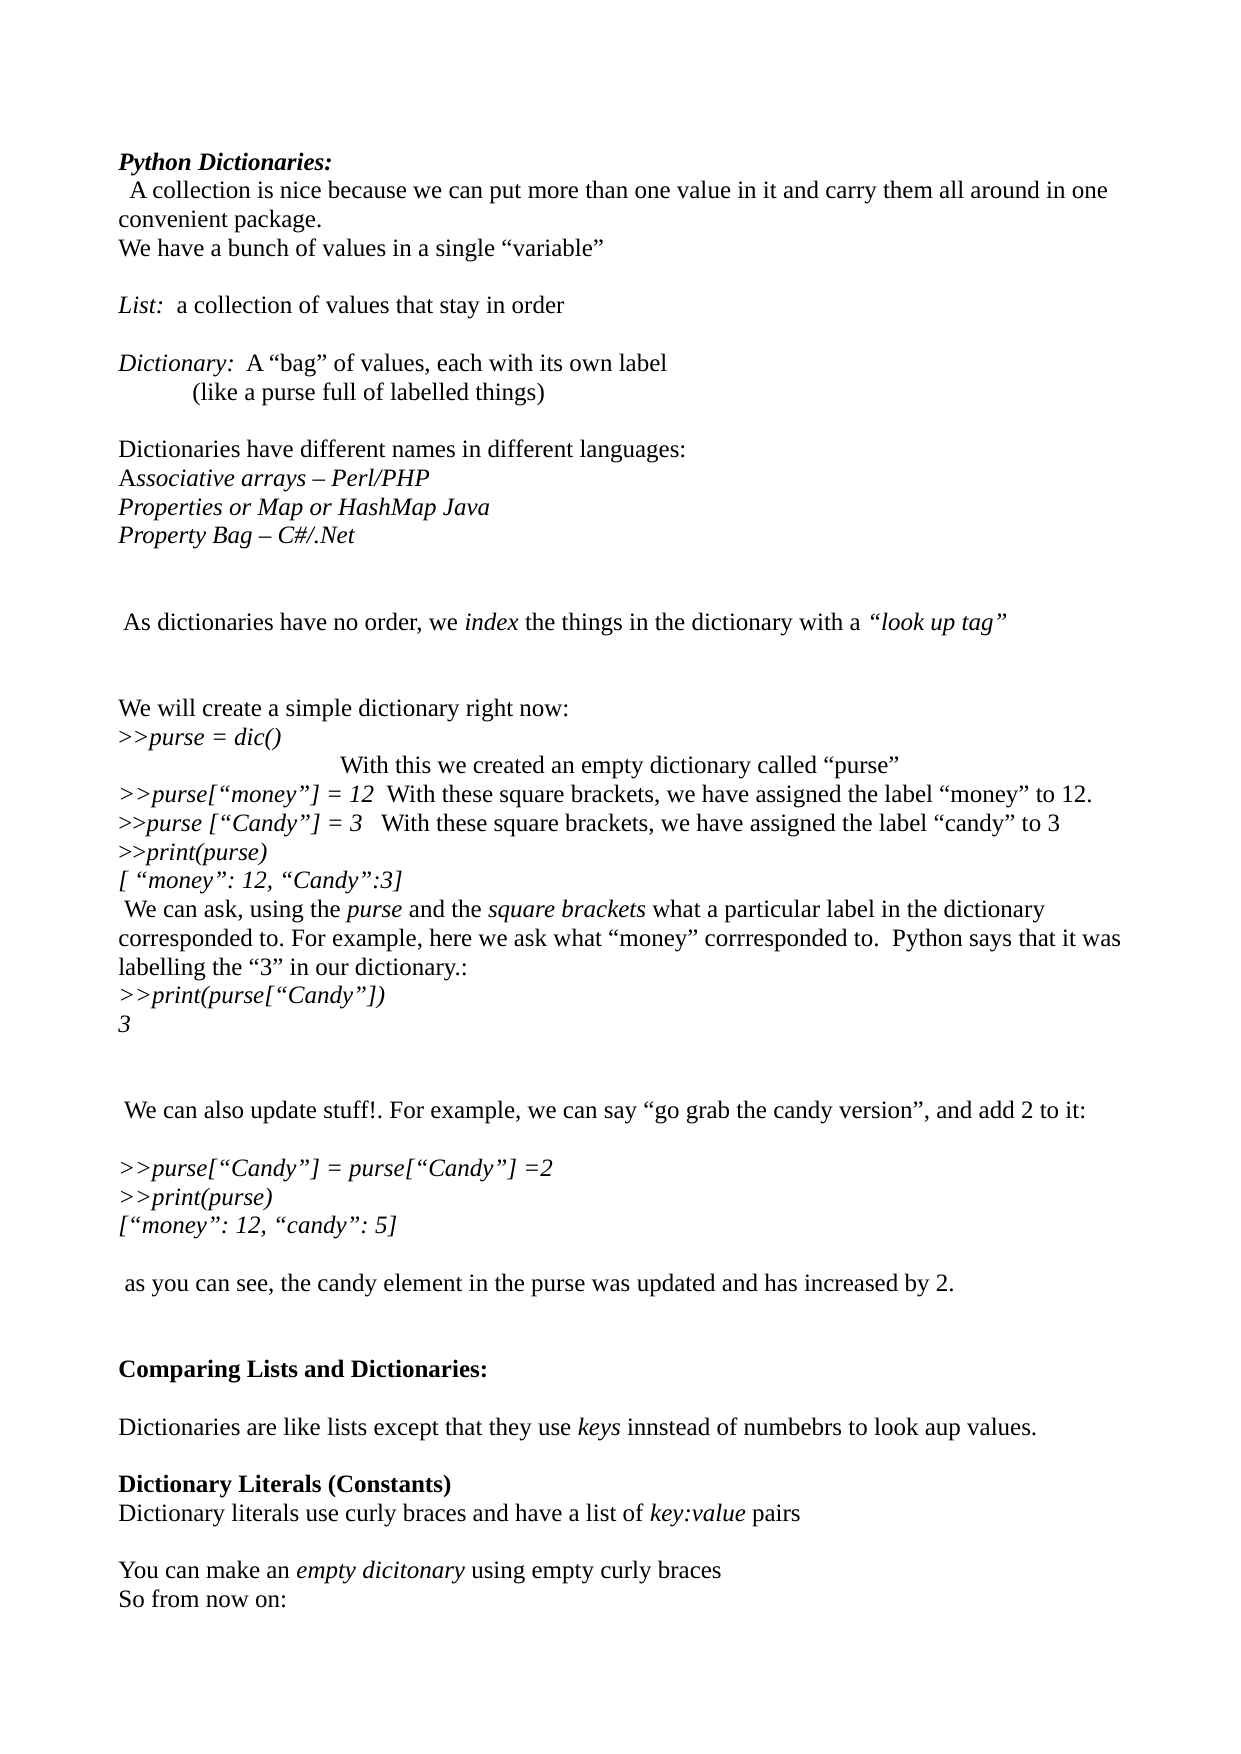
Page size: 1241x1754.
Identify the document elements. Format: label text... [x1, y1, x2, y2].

text Dictionary Literals (Constants) [118, 1469, 1122, 1498]
text List: a collection of values that stay in order [118, 291, 1122, 319]
text Python Dictionaries: [118, 147, 1122, 176]
text Comparing Lists and Dictionaries: [118, 1354, 1122, 1383]
text We will create a simple dictionary right now: [118, 693, 1122, 722]
text >>purse[“Candy”] = purse[“Candy”] =2 [118, 1153, 1122, 1182]
text >>print(purse) [118, 837, 1122, 866]
text As dictionaries have no order, we index the things in the dictionary with a “look up tag” [118, 607, 1122, 636]
text You can make an empty dicitonary using empty curly braces [118, 1556, 1122, 1584]
text >>purse = dic() [118, 722, 1122, 751]
text We can also update stuff!. For example, we can say “go grab the candy version”, and add 2 to it: [118, 1096, 1122, 1124]
text With this we created an empty dictionary called “purse” [118, 751, 1122, 779]
text Dictionaries have different names in different languages: [118, 434, 1122, 463]
text >>purse [“Candy”] = 3 With these square brackets, we have assigned the label “candy” to 3 [118, 808, 1122, 837]
text Dictionaries are like lists except that they use keys innstead of numbebrs to look aup values. [118, 1412, 1122, 1441]
text We have a bunch of values in a single “variable” [118, 233, 1122, 262]
text >>print(purse) [118, 1182, 1122, 1211]
text [ “money”: 12, “Candy”:3] [118, 866, 1122, 894]
text as you can see, the candy element in the purse was updated and has increased by 2. [118, 1268, 1122, 1297]
text Associative arrays – Perl/PHP [118, 463, 1122, 492]
text (like a purse full of labelled things) [118, 377, 1122, 406]
text Property Bag – C#/.Net [118, 521, 1122, 549]
text >>print(purse[“Candy”]) [118, 981, 1122, 1009]
text A collection is nice because we can put more than one value in it and carry them all around in one convenient package. [118, 176, 1122, 233]
text We can ask, using the purse and the square brackets what a particular label in the dictionary corresponded to. For example, here we ask what “money” corrresponded to. Python says that it was labelling the “3” in our dictionary.: [118, 894, 1122, 981]
text >>purse[“money”] = 12 With these square brackets, we have assigned the label “money” to 12. [118, 779, 1122, 808]
text Properties or Map or HashMap Java [118, 492, 1122, 521]
text Dictionary literals use curly braces and have a list of key:value pairs [118, 1498, 1122, 1527]
text Dictionary: A “bag” of values, each with its own label [118, 348, 1122, 377]
text So from now on: [118, 1584, 1122, 1613]
text 3 [118, 1009, 1122, 1038]
text [“money”: 12, “candy”: 5] [118, 1211, 1122, 1239]
